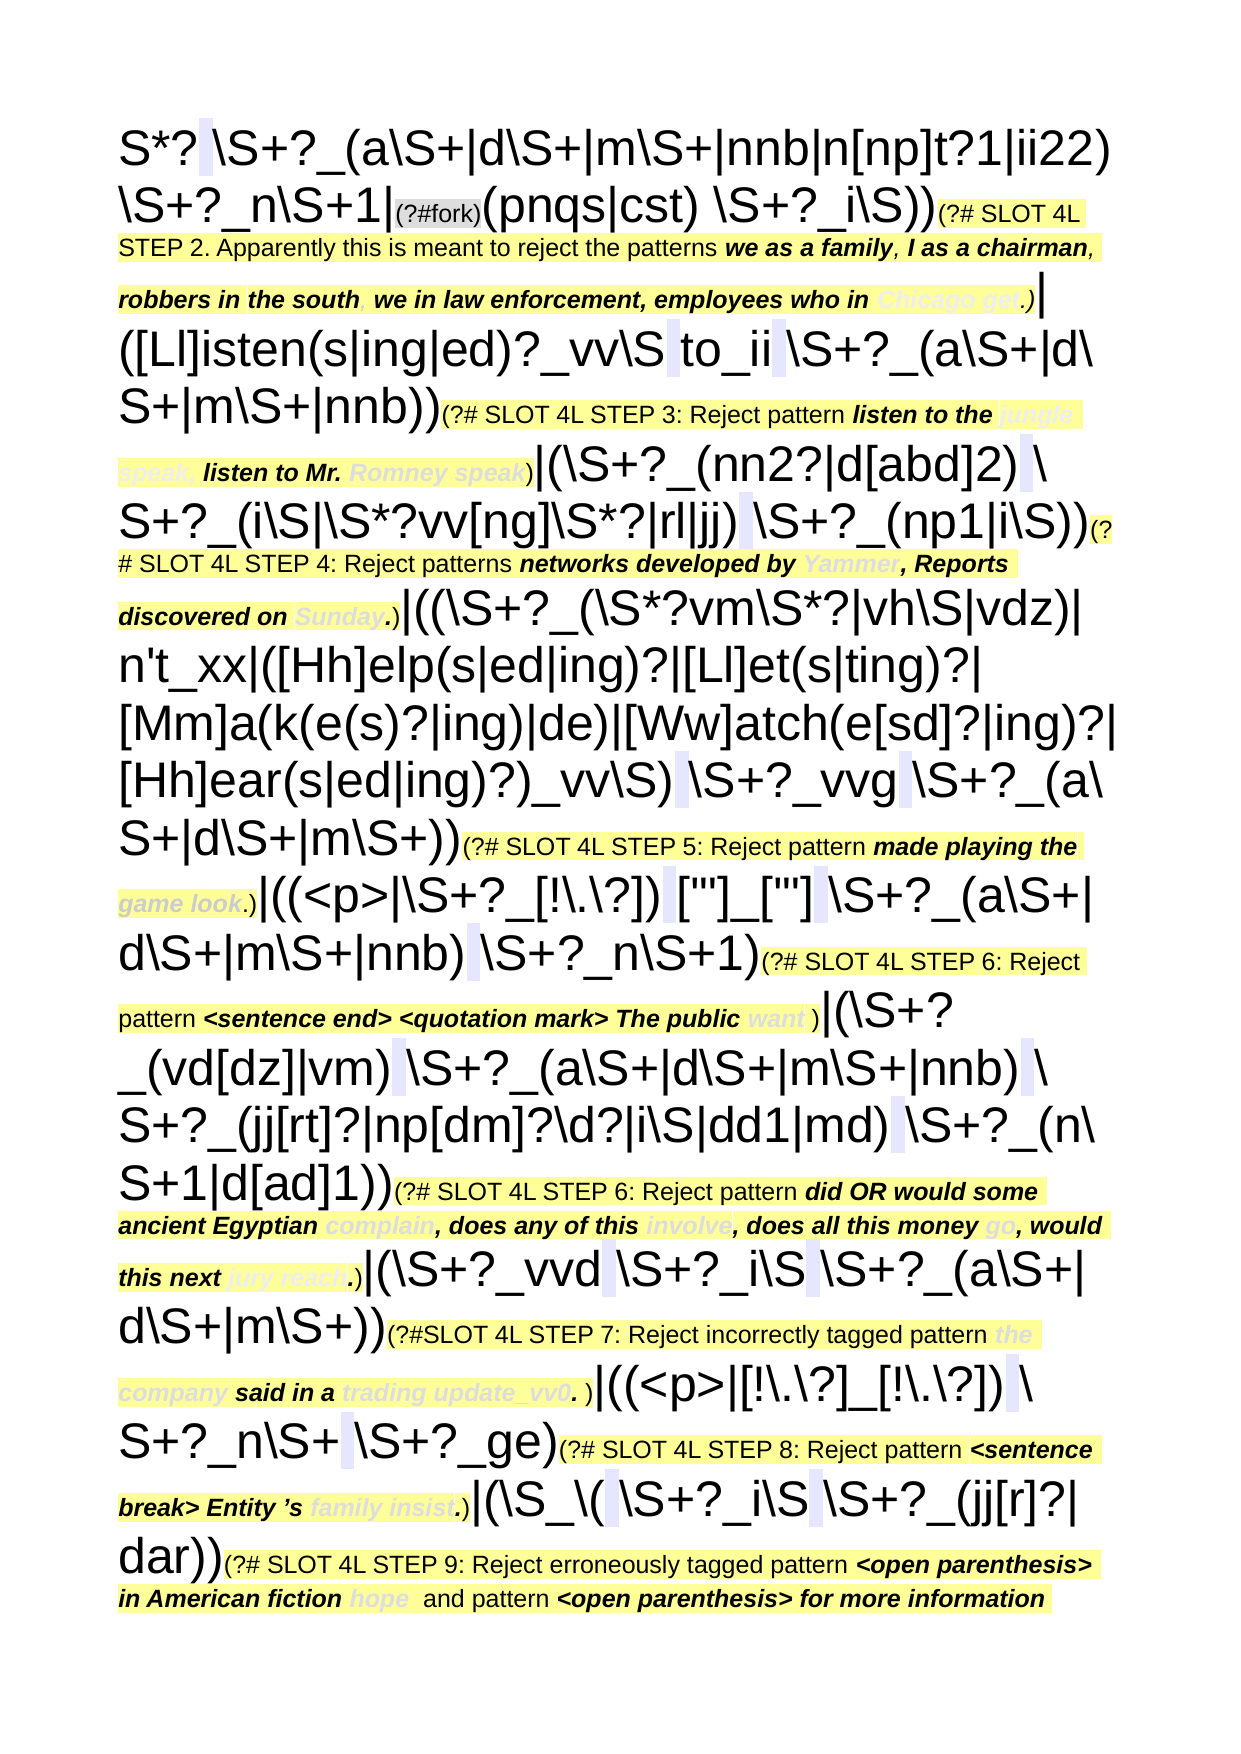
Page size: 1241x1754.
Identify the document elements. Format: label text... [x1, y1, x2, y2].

text (\s(?!\S+?_nn[ult]?2? \S+?_i\S \S+?_(a\S+|d\S+|m\S+) (?# Results of the . . ..)(\S+?_(jj[rt]?|md) \S+?_n\S+ \S+?_i\S \S+?_(a\S+|d\S+|m\S+) \S+?_(jj[rt]?|md)(?#Reject pattern results from the first round of the presidential election)|\S+?_nn1 \S+?_i\S \S+?_(a\S+|d\S+|m\S+) \S+?_nn1 \S+?_i\S(?#Reject pattern results from the office of the Superintendent of bankruptcy)|\S+?_n[np]1 \S+?_ge \S+?_nn1 \S+?_i\S \S+?_jj[rt]?(?#Reject pattern graduates with a master ’s degree in real estate)|\S+?_nnu \S+?_i\S \S+?_(a\S+|d\S+|m\S+) \S+?_n[npd]\d \S+?_ge(?#Reject pattern communities with 70 percent of the North ’s population .)|\S+?_jj[rt]? \S+?_mc \S+?_nnt2 of_io \S+?_nn1(?#Reject pattern people with a combined five decades of oil experience.))|(\S+?_(vm|vd[dz])|([Mm]a[kd][ei](s|ing)?|[Ll]et(s|ting)?)_vv\S) \S+?_(nnt?1|jj[rt]?) \S+?_nn\d? ,_, \S+?_(nnt?1|jj[rt]?) \S+?_nn\d? \S+?_cc \S+?_(nnt?1|jj[rt]?)(?#SLOT 9L STEP 2: Reject pattern makes morning coffee, after-work drinks and morning tea feel .)|(\S+?_(cs|rrq) \S+?_(ii|rg) \S+?_mc \S+?_nnu(\d+)? \S+?_nnu(\d+)? \S+?_i\S \S+?_n[np]\d? \S+?_i\S)(?#SLOT 9L STEP 3: Reject pattern While about 90 per cent of Inuit across Canada .)|(\S+?_vbr \S+?_(mc|da2) \S+?_nnt2 \S+?_(jjr|rrr) \S+?_csn \S+?_(a\S+|d\S+|m\S+) \S+?_da \S+?_jj[rt]?)(?#SLOT 9L STEP 3: Reject incorrectly tagged pattern are seven times higher than our own terrestrial-based toll connect_vv0 facilities.)|(\S+?_n\S+ \S+?_i\S \S+?_(a\S+|d\S+|m\S+) \S+?_n\S+ \S+?_ge \S+?_n\S+ \S+?_i\S \S+?_(a\S+|d\S+|m\S+))(?#SLOT 9L STEP 4: Reject erroneously tagged pattern produce from his uncle ’s farm at a Calgary market_vv0.))\S+(?#Close lookahead and advance to the next position)\s(?!(\S+?_nn2 \S+?_i\S \S+?_nn1 \S+?_\S*?nn1\S*? \S+?_i\S \S+?_(a\S+|d\S+|m\S+) \S+?_jj[rt]? \S+?_nn1)(?# SLOT 8L STEP1: Reject pattern clashes over budget cutting in the long term.)|(\S+?_nn2? \S+?_i\S \S+?_(a\S+|d\S+|m\S+) \S+?_nn1 \S+?_i\S \S+?_(a\S+|d\S+|m\S+) \S+?_\S*?jj[rt]?\S*? \S+?_nnt?1)(?#SLOT 8L STEP 2: Reject pattern investments in their portfolio within a given year.)|(\S+?_(nn2|d[abd]2) \S+?_(pnqs|cst) \S+?_\S*?vv0\S*? to_to \S+?_v\Si \S+?_i\S \S+?_(a\S+|d\S+|m\S+) \S+?_nn1)(?# Reject pattern directors who like to hover with the camera)|(\S+?_(\S*?nn2\S*?|\S*?d[abd]2\S*?) \S+?_(\S*?pnqs\S*?|\S*?ddq\S*?|\S*?cst\S*?) \S+?_\S*?vm\S*? \S+?_vvi \S+?_\S*?i\S*? \S+?_(a\S+|d\S+|m\S+) \S+?_(jj[rt]?|np1))(?#SLOT 8L STEP 4: Reject patterns streams that would grow in the new stadium.)|(\S+?_nn[ult]?2? \S+?_\S*?vv[ng]\S*? \S+?_i\S |(?#fork)(\S+?_n\S+ \S+?_i\S \S+?_n\S+ \S+_cc|\S+?_(a\S+|d\S+|m\S+) \S+?_nn1 \S+?_i\S \S+?_i\S))(?# SLOT 8L STEP 5: Reject patterns people held in servitude for sex or labor and members reeling from a spate of recent violence.)|(and_cc the_at \S+?_np1 \S+?_np1 \S+?_ge \S+?_n\S+1 \S+?_i\S)(?#SLOT 8L STEP 6: Reject pattern and the United States ’ role in it )|(\S+?_nn2? \S+?_i\S \S+?_(a\S+|d\S+|m\S+) \S+?_((?#fork1)jj[rt]? \S+?_nn\w?1 \S+?_i\S \S+?_jj[rt]?|(?#fork2)md \S+?_(da2|mc) \S+?_nnt2 \S+?_i\S))(?# SLOT 8L STEP 7: Reject pattern people with a greater feeling of personal control, measurements from the first 25 days of November)|(\S+?_vm \S+?_rr \S+?_i\S \S+?_(a\S+|d\S+|m\S+) \S+?_nn[a-z]?1 \S+?_i\S \S+?_(a\S+|d\S+|m\S+))(?#SLOT 8L STEP 8: Reject pattern will probably at the end of the day say .)|(\S+?_([!\.\?]|null) So_\S+ \S+?_(n\S+|d\S+) \S+?_vb\S+ \S+?_(a\S+) very_\S+? \S+?_md)(?#SLOT 8L STEP9: Reject erroneously tagged pattern <sentence end> So this was the very first movie score_vv0 .)|([Dd]o_\S+ \S+?_rr \S+?_i\S the_at \S+?_nn1 of_io \S+?_(a\S+|d\S+|m\S+))(?#SLOT 8L STEP10: Reject pattern do still at the end of the day have.)|((\S+?_(\S*?vm\S*?|vh\S|vd[zd])|n't_xx|([Hh]elp(s|ed|ing)?|[Ll]et(s|ting)?|[Mm]a(k(e(s)?|ing)|de)|[Ww]atch(e[sd]?|ing)?|[Hh]ear(s|d|ing)?)_vv\S+) \S+?_(a\S+|d\S+|m\S+) \S+?_np1 \S+?_cc \S+?_(a\S+|d\S+|m\S+) \S+?_nn1 \S+?_i\S)(?#SLOT 8L STEP11: Reject pattern could the ICC or a court like it .))\S+(?# Close lookahead and advance to next slot.)\s(?!(\S+?_(nn2?|d[abd]2) \S+?_i\S \S+?_(at1?|appge|dd1|jjr?) \S+?_(n[np]1|\S*?vv[ng]\S*?) ((?#fork 1)\S+?_(ge|ccb?|i\S) \S+?_(jj[rt]?|\S*?vv[ng]\S*?|appge) \S+?_nn1|(?#fork 2)\S+?_nd1 \S+?_i\S \S+?_np1))(?# SLOT 7L STEP1: Reject patterns tributes to the country's formidable industry, cultures of this buffeted but protected region, expressions of undying love for his wife, members of the community east of Windsor.)|(\S+?_(nn2?|d[abd]2) \S+?_(pnqs|ddq|cst) \S+?_v\S+ \S+?_(jj[rt]?|rr[rt]?) \S+?_(i\S) \S+?_(a\S+|d\S+|m\S+) \S+?_nn1)(?# SLOT 7L STEP 2: Reject pattern critics who are sympathetic to their cause, caregivers who live further from their parent)|(\S+?_nn2? \S+?_to \S+?_v\Si \S+?_\S*?i[fiow]\S*? \S+?_(a\S+|d\S+|m\S+) \S+?_jj[rt]? \S+?_nn1)(?#SLOT 7L STEP 3: Reject pattern investments to keep in a tax-sheltered account.)|((\S+?_(\S*?vm\S*?|vh\S|vdz)|n't_xx|([Hh]elp(s|ed|ing)?|[Ll]et(s|ting)?|[Mm]a(k(e(s)?|ing)|de)|[Ww]atch(e[sd]?|ing)?|[Hh]ear(s|d|ing)?)_vv\S+) \S+?_(a\S+|d\S+|m\S+|np1) \S+?_((?#fork1)(jj[rt]?|np1) \S+?_(jj[rt]?|ge) \S+?_nn1 \S+?_i\S|(?#fork2)np1 \S+?_np1 \S+?_nn1 \S+?_ge))(?# SLOT 7L STEP 4: Reject pattern let the new blue clay in Madrid, does Andrea Steinemann ’s relationship with Neuman, helping the LA county Sheriff ’s department try.)|(\S+?_(nn2?|d[abd]2) \S+?_(pnqs|ddq|cst) \S+?_(vbr|vh0) \S+?_vvn \S+?_i\S \S+?_(a\S+|d\S+|m\S+|nnb \S+?_n\S+1))(?# SLOT 7L STEP 5: Reject pattern women who have returned to the show. )|(\S+?_(nn2?|d[abd]2) \S+?_vv[gn] to_\S+ \S+?_(v\Si|jj[rt]?) \S+?_(i\S|cc) \S+?_(a\S+|d\S+|m\S+|jj[rt]?) \S+?_n\S1)(?# SLOT 7L STEP 6: Reject patterns businesses wanting to remain in the EU, opinions related to ethical or responsible consumption. )|(\S+?_vv\S \S+?_i\S \S+?_(nn2?|d[abd]2?|pn1?) \S+?_vvn \S+?_i\S \S+?_(a\S+|d\S+|m\S+))(?#SLOT 7L STEP 7: Reject erroneously tagged pattern apologise to anyone affected by the emergency work .)|(\S+?_vh\S \S+?_(a\S+|d\S+|m\S+) \S+?_jjr? \S+?_nn\S+ \S+?_i\S \S+?_(a\S+|d\S+|m\S+))(?#SLOT 7L STEP 8: Reject pattern many who have no direct connection to the war. )|(\S+?_i\S \S+?_at1? \S+?_jj[rt]? \S+?_nn1 \S+?_i\S \S+?_jjr?)(?#SLOT 7L STEP 9: Reject erroneously tagged pattern for the full force of radical climate change_vv0 .)|(and_cc \S+?_(a\S+|d\S+|m\S+) \S+?_jj[rt]? \S+?_nn\d? \S+?_i\S \S+?_jjr?)(?#SLOT 7L STEP 10: Reject pattern and their wide application in genetic research.)|(if_csw? \S+?_ppy \S+?_vbr \S+?_(a\S+|d\S+|m\S+) \S+?_jj\S+ \S+?_jj\S+)(?#SLOT 7L STEP 10: Reject imperative pattern if you’re a bona fide refugee find.)|(\S+?_(nn2?|d[abd]2) \S+?_i\S \S+?_np1 \S+?_cc \S+?_rp \S+?_(a\S+|d\S+|m\S+))(?#SLOT 7L STEP 11: Reject pattern people in Florida and around the country .))\S+(?# Close lookahead and match everything until the next whitespace.)\s(?!(\S+?_(\S*?nn2?\S*?|d[abd]2|mf) \S+?_i\S \S+?_((?#fork1)(a\S+|d\S+|m\S+|nnb|np1) \S+?_((?#fork1a)(jj[rt]?(_rr)?|\S*np1\S*) \S+?_(jj[rt]?|\S*np1\S*|ge) \S+?_nn1?|(?#fork1b)nn1 of_io|(?#fork1c)mc \S+?_np1)|(?#fork2)jj \S+?_nn1 \S+?_i\S|\S*?jj\S* \S+?_\S*?jj\S* \S+?_jj))(?# SLOT 6L STEP 1: Reject pattern organizations like the National Public Radio, reports from Dr. Tinker 's team, lawyers for Algerian living in Ottawa, odds of that kind of event, thirds of the 50 United States, nominees for best animated short film )|(\S+?_nn2 \S+?_(\S*v\S[nd]\S*|jj) \S+?_i\S \S+?_((?#fork1)(at1?|appge|d[ad]1|mc1) \S+?_jj[rt]? \S+?_n[np]1|(?#fork2)np1 \S+?_ge))(?# SLOT 6L STEP2: Reject pattern worms hatched in the small intestine, images available on Norad ’s website.)|(\S+?_(nn2|d[abd]2) \S+?_i\S \S+?_(a\S+|d\S+|m\S+) \S+?_nn1 \S+?_ge \S+?_nn1)(?# SLOT 6L STEP3: Reject pattern nominees on the board's list.)|(and_cc \S+?_((?#fork1)(a\S+|d\S+|m\S+) \S+?_((?#fork1a)nn1 \S+?_ge \S+?_jj[rt]? \S+?_nn1|(?#fork1b)\S*?jj\S* \S+?_\S*?vvn\S*? \S+?_jj[rt]?)|(?#fork2)i\S \S+?_appge \S+?_nn1 \S+?_i\S))(?# SLOT6L STEP4: Reject patterns and the child's crazy grandmother, and from their point of view make, and his long-banned Muslim Brotherhood.)|((\S+?_(\S*?vm\S*?|vh\S|vd[dz])|n't_xx|([Hh]elp(s|ed|ing)?|[Ll]et(s|ting)?|[Mm]a(k(e(s)?|ing)|de)|[Ww]atch(e[sd]?|ing)?|[Hh]ear(s|ed|ing)?)_vv\S) \S+?_(a\S+|d\S+|m\S+|pn1) \S+?_((jj[rt]?\S*|nn1) (\S+?_(\S*?jj\S*?|i\S)|like_\S+) \S+?_(\S*?jj[rt]?\S*?|np1) \S+?_n[np]1|np1 \S+?_nn1 \S+?_i\S))(?#SLOT6L STEP5: Reject patterns watch the bitter Republican presidential primary take, can a movie without spoken dialogue have, erroneously tagged pattern Would a guy like_vvi George Soros, will anything short of military action, does the Washington office of NASA)|((\S+?_(\S*?vm\S*?|vh\S|vd[dz])|n't_xx|([Hh]elp(s|ed|ing)?|[Ll]et(s|ting)?|[Mm]a(k(e(s)?|ing)|de)|[Ww]atch(e[sd]?|ing)?|[Hh]ear(s|d|ing)?)_vv\S) \S+?_(a\S+|d\S+|m\S+) \S+?_jj[rt]? \S+?_nn1 \S+?_i\S)(?# SLOT6L STEP6: Reject pattern how does a blind guy like this.)|(n't_xx \S+?_(a\S+|d\S+|m\S+) \S+?_np1 or_cc \S+?_nn[ult]?1)(?# SLOT 6 STEP 7: Reject pattern ca nt the NFL or Home Depot.)|(\S+?_(nn[ult]?2?|dd2) \S+?_(pnqs|ddq|cst) \S+?_v[vh][0d] \S+?_((?#fork1)i\S \S+?_(a\S+|d\S+|m\S+|\S*?jj[rt]?\S*?)|(?#fork2)v[vd]n \S+?_i\S))(?# SLOT 6 STEP 8: Reject pattern people who go into public office.)|([Ll]isten(s|ing|ed)?_vv\S to_ii \S+?_(a\S+|d\S+|m\S+) \S+?_(jj[rt]?|md) \S+?_(jj[rt]?|md))(?# SLOT 6 STEP 9: Reject pattern listen to the next big guy speak.)|((\S+?_(\S*?vm\S*?|vh\S|vdz)|n't_xx|([Hh]elp(s|ed|ing)?|[Ll]et(s|ting)?|[Mm]a(k(e(s)?|ing)|de)|[Ww]atch(e[sd]?|ing)?|[Hh]ear(s|d|ing)?|[Ff]e(els?(ing)?|lt))_vv\S) \S+?_(a\S+|d\S+|m\S+) \S+?_nn\d? \S+?_i\S \S+?_(a\S+|d\S+|m\S+))(?#SLOT 6 STEP 10: Reject pattern let the uncertainty over his future, felt the spirit of the Stampede.)|(and_cc \S+?_(a\S+|d\S+|m\S+) \S+?_n\S+1 \S+?_i\S \S+?_np1)(?#SLOT 6 STEP 11: Reject pattern and the fisherman in Nova Scotia. )|((\S+?_(\S*?vm\S*?|vh\S|vd[dz])|n't_xx|([Hh]elp(s|ed|ing)?|[Ll]et(s|ting)?|[Mm]a(k(e(s)?|ing)|de)|[Ww]atch(e[sd]?|ing)?|[Hh]ear(s|ed|ing)?)_vv\S) \S+?_rr21 \S+?_rr22 \S+?_pn1 \S+?_i\S)(?# SLOT 6L STEP 12: Reject pattern make just about anyone except Zeb .)|(\S+?_(nn2?|d[abd]2) \S+?_i\S \S+?_n[np]\d? \S+?_ge \S+?_jj[rt]?)(?# SLOT 6L STEP 13: Reject pattern enemies of God ’s natural creation .)|(\S+?_(nn2?|d[abd]2) \S+?_vvg \S+?_rp \S+?_i\S \S+?_(a\S+|d\S+|m\S+))(?#SLOT 6L STEP 14: Reject pattern paths leading off to the side .)|(\S+?_vm \S+?_r\S \S+?_cc \S+?_i\S \S+?_jjr?)(?# SLOT 6L STEP 15: Reject pattern can sometimes and with great difficulty .)|(\S+?_([\.\?!:]|null) \S+?_((?#fork1)ex \S+?_vbz \S+?_r[rt] \S+?_(a\S+|d\S+|m\S+)|(?#fork2)n[np]1 \S+?_jj[rt]? \S+?_i\S \S+?_jj[rt]?|(?#fork3)pph1 \S+?_vb\S+ \S+?_(a\S+|d\S+|m\S+) \S+?_jj[rt]?))(?#SLOT 6L STEP 18: Reject incorrectly tagged patterns <sentence end> There is always a wine spill_vv0 and null Ottawa unprepared for major oil spill_vv0., <colon> it is an excellent stress reliever.)|(\S+?_rp \S+?_i\S \S+_nnt?2? \S+?_i\S \S+?_a\S+)(?# SLOT 6L STEP 16: Reject erroneously tagged pattern down within days of its July launch_vv0 .)|(\S+?_v[bv]\S+ \S+?_i\S \S+?_n[np]t?\d? \S+?_ge \S+?_jj[rt]?)(?#SLOT 6L STEP 17: Reject erroneously tagged pattern run into BP ’s massive oil spill_vv0 .)|(are_vbr \S+?_v[vd]g \S+?_jj[rt]? \S+?_ii21 \S+?_ii22)(?#SLOT 6L STEP17: Reject incorrectly tagged pattern rivers are running high because of snow melt_vv0 )|(and_cc \S+?_jjr? \S+?_nn1 \S+?_np1 \S+?_np1 each_dd1)(?#SLOT 6L STEP18: Reject pattern and rhythmic gymnast Alexandra Orlando each.)|(\S+?_(pnqs|cst|ddq) \S+?_(vbr|vv0) \S+?_jj[rt]? \S+?_i\S \S+?_np1)(?#SLOT 6L STEP 19: Reject pattern who are close to Bobby Brown .)|(\S+?_cs(_rrq)? \S+?_(a\S+|d\S+|m\S+) \S+?_nn1 of_io \S+?_nn1)(?#SLOT 6L STEP 20: Reject pattern when our institution of law enforcement do .)|(\S+?_vv\S \S+?_i\S \S+?_n[np]1\S* \S+?_i\S \S+?_(a\S+|d\S+|m\S+))(?#SLOT 6L STEP 21: Reject pattern voted for Obama on the first go_vv0 around .))\S+(?# Close the lookahead and match everything until a whitespace.)\s(?!((and_cc \S+?_(at1?|appge|mc1|\S*jj\S*|n[np]1) \S+?_(i\S|\S*np1\S*|\S*jj\S*) \S+?_(at1?|appge|d[ad]1|mc1|jj|i\S|np1) \S+?_n[np]1)(?# SLOT 5L STEP 1. Reject patterns and knowledge of the issue, and Henry Waxman of California, and literature of French Canada BUT MATCH and the attached practice facility.)|(\S+?_(nn2?(_\S+)?|d[da]2?) \S+?_(i\S|rr|vvn) \S+?_((?#fork1)(a\S+|d\S+|m\S+|n[pd]\d?|i\S(_r[lp]@?)?|\S*?jj\S*?|r[lp]) \S+?_(at1?|j\S+|\S*np1\S*|ge|da|ii) \S+?_(n[a-z]+1?)|(?#fork2)nn1 \S+?_i\S))(?# SLOT 5L STEP 2. Reject the patterns rumors in the art world, monsters in my dark basement, rebels in Syria 's south, those in the inner circle, visitors from around the world, houses in downtown Buenos Aires, coctail haunts all over the city, pictures from inside the warehouse, cars sold in the UK, drivers held up in traffic, forms of identification in Canada.)|(\S+?_(nn2?(_\S+)?|d[da]2?) \S+?_((?#fork1)(pnqs|cst) \S+?_\S*vv0\S* \S+?_i\S \S+?_n[np]1|(?#fork2)vvg \S+?_i\S \S+?_np1))(?#SLOT 5L STEP 3. Reject patterns civilians who remain in Afganistan, people living in Greater Vancouver.)|((\S+?_(\S*?vm\S*?|vh\S|vd[dz])|n't_xx|([Hh]elp(s|ed|ing)?|[Ll]et(s|ting)?|[Mm]a(k(e(s)?|ing)|de)|[Ww]atch(e[sd]?|ing)?|[Hh]ear(s|ed|ing)?)_vv\S) \S+?_((?#fork1)(a\S+|d\S+|jj) (\S+?_(jj[rt%@]?|vvg|np1)|very_rg) \S+?_(n(p1|nl1)|jj|da) \S+?_n\S+?1 \S+?_vv0|(?#fork2)nn1 \S+?_nnb \S+?_np1 \S+?_np1))(?# SLOT 5L STEP 4. Reject patterns helped the outstanding Czech goalkeeper and watched the surging new prospect, let your very own father, did the Wall Street Journal, does Attourney General Eric Holder)|(\S+?_(nn2?|d[ab]2?) \S+?_(v\S*\S[ng]\S*|cc) \S+?_\S*?(i\S\S*?|a\S+) \S+?_(at1?|appge|d[ab]1|mc1|jj[rt]?) \S+?_nn1))(?#SLOT 5L. STEP 4. Reject patterns records examined by the council, people getting off the ride, families nor the medical world.)|((\S+?_(\S*?vm\S*?|vh\S|vd[dz])|n't_xx|([Hh]elp(s|ed|ing)?|[Ll]et(s|ting)?|[Mm]a(k(e(s)?|ing)|de)|[Ww]atch(e[sd]?|ing)?|[Hh]ear(s|ed|ing)?|[Ff]e(els?(ing)?|lt))_vv\S) \S+?_(at1?|appge|d[abd]\d?) ((or_cc)|(\S+?_n\S+)) \S+?_(ge|appge|i\S) \S+?_n[np]1)(?# SLOT 5L STEP 5: Reject pattern have the baby 's father provide, felt the flicker of strength grow.)|((\S+?_(\S*?vm\S*?|vh\S|vdz)|n't_xx|([Hh]elp(s|ed|ing)?|[Ll]et(s|ting)?|[Mm]a(k(e(s)?|ing)|de)|[Ww]atch(e[sd]?|ing)?|[Hh]ear(s|ed|ing)?|[Ff]e(els?(ing)?|lt))_vv\S) \S+?_rr \S+?_(a\S+|d\S+|m\S+) \S+?_jj[rt]?)(?#SLOT 5L STEP 6: Reject pattern make even a hot soup seem.)|([Ll]isten(s|ing|ed)?_vv\S to_ii \S+?_(a\S+|d\S+|m\S+|nnb) \S+?_(jj[rt])?|md|np1)(?# SLOT 5L STEP 7: Reject pattern listen to the big guy speak, listen to dr. Mike Pearce speak)|(\S+?_nn\S+ \S+?_i\S \S+?_(a\S+|d\S+|m\S+) \S+?_jj[rt]?)(?# SLOT 5L STEP 8: Reject erroneously tagged pattern access to the wider EU market )|(\S+?_(nn2?|d[abd]2) \S+?_(i\S(31)?|vvn) \S+?_(jj[rt]?|i\S(32)?) \S+?_(i\S(33)?|a\S+|d\S+|m\S+))(?# SLOT 5L STEP 9: Reject patterns speakers from closer to home include, arguments in favour of Brexit get, experiences examined in this article .)|(\S+?_v\S+ \S+?_rp \S+?_i\S \S+?_(a\S+|d\S+|m\S+))(?# SLOT 5L STEP 7: Reject erroneously tagged pattern turned back to the landing form_VV0 .)|(and_cc \S+?_(a\S+|d\S+|m\S+) \S+?_n[np]t?1 \S+?_i\S)(?# SLOT 5L STEP 8: Reject pattern and a bit of fuel .)|(\S+?_vm \S+?_xx \S+?_i\S \S+?_(a\S+|d\S+|m\S+))(?# SLOT 5L STEP 8: Reject pattern they would not for the world want .)|(\S+?_vm \S+?_vvi \S+?_cc \S+?_i\S)(?#SLOT 5L STEP 8: Reject pattern might believe and in fact remember .)|((n't_xx|\S+?_(vm|vh\S|vd[dz])|([Hh]elp(s|ed|ing)?|[Ll]et(s|ting)?|[Mm]a(k(e(s)?|ing)|de)|[Ww]atch(e[sd]|ing)?|[Hh]ear(s|ed|ing)?|[Ff]e(els?(ing)?|lt))_vv\S) \S+?_(dd\d?|n\S+1|pn1) \S+?_(i\S|mc) \S+?_(a\S+|d\S+|m\S+|nnu))(?# SLOT 5L STEP 9: Reject patterns Does anybody from this generation , does that 35 percent rate)|((\S+?_(vm|vd[dz]|vh\S)|([Mm]a[kd][ei](s|ing)?|[Ll]et(s|ting)?)_vv\S) \S+?_(a\S+|d\S+|m\S+) \S+?_nn1 \S+?_(cc|i\S))(?#SLOT 5L STEP 10: Reject pattern have a pharmacist or doctor check, will the outcome on Tuesday.)|(\S+?_i\S \S+?_(a\S+|d\S+|m\S+) \S+?_(jj[rt]?|nn1) \S+?_(jj[rt]?|nnt1|ge))(?#SLOT 5L STEP 11: Reject incorrectly tagged patterns on a lonely Christmas Eve shift_vv0, for your company’s RRSP plan_vv0)|(\S+?_vd\S \S+?_(a\S+|d\S+|m\S+) \S+?_jjr? \S+?_(jjr?|nn1))(?#SLOT 5L STEP 12: Reject erroneously tagged pattern do a fecal occult blood test_vv0 .)|(\S+?_([\.\?!,]|null) (\S+?_(a\S+|d\S+|m\S+) \S+?_n[np]1 \S+?_ge|(?#fork)\S+?_cc \S+?_r[rt] \S+?_(a\S+|d\S+|m\S+)))(?#SLOT 5L STEP 13: Reject pattern <sentence end> The Keg ’s management say, , and often the RCMP)|(\S+?_ex \S+?_vm be_vbi \S+?_(a\S+|d\S+|m\S+|jjr?))(?#SLOT 5L STEP 14: Reject incorrectly tagged pattern There will be considerable property damage_vv0 .)|(\S+?_(null|[,!\?\.]) \S+?_(csa?|ccb?) ((?#fork 1)\S+?_(a\S+|d\S+|m\S+) \S+?_jj[rt]?|(?#fork 2)\S+?_nn1 \S+?_i\S))(?#SLOT 5L STEP 15: Reject incorrectly tagged patterns , as a pretrial plea deal_vv0 and. But University of Windsor graduate_vv0)|(\S+?_([!\.\?]|null) \S+?_cs \S+?_(a\S+|d\S+|m\S+) \S+?_(md|jj[rt]?))(?#SLOT 5L STEP 16: Reject pattern <sentence end> After the first frost dig up .)|(\S+?_vvz to_\S+? \S+?_v\Si \S+?_(a\S+|d\S+|m\S+))(?#SLOT 5L STEP 17: Reject erroneously tagged pattern other sports figures_vvz to earn the honor include.)|(\S+?_ddq \S+?_np1(_nn1)? \S+?_cc \S+?_np1\S*)(?#SLOT 5L STEP 18: Reject what Biden or Secretary Clinton do )|([Tt]o_\S+ \S+?_rr \S+?_i\S \S+?_jj\S*)(?#SLOT 6L STEP 19 : Recejt pattern to simply through executive order ignore .)|(do_vd0 n[o']t_xx \S+?_vvi \S+?_i\S)(?#SLOT 6L STEP20: Reject sloppily punctuated tag question pattern do n’t disagree with that do you.))\S+(?# close lookahead and advance to next slot)\s(?!((and_cc|n't_xx|\S+?_(vm|vh\S|vd[dz])|([Hh]elp(s|ed|ing)?|[Ll]et(s|ting)?|[Mm]a(k(e(s)?|ing)|de)|[Ww]atch(e[sd]|ing)?|[Hh]ear(s|ed|ing)?|[Ff]e(els?(ing)?|lt))_vv\S) \S+?_(n\S+?1@?|pn1|a\S+|d\S+|rr|i\S|nnb|mc1) \S+?_(\S*np1\S*|\S*jj\S*|i\S|d[ad]|ge|rg|m[dc]) (\S+?_(n[np]1|da|pph1)|each_))(?# SLOT 4L STEP 1. Reject the patterns making this ping-sized space feel could OR help OR does the United States establish, make the former church conform, and the Obama campaign, and Southwest DeKalb each, watch Grace’s birth live, have its new base open, provided you should in any way want.)|(\S+?_((nn2?|d[da]2?)|pp(is\d|h2|[\.\?!])) \S+?_((?#fork)\S*?i\S\S*? \S+?_(a\S+|d\S+|m\S+|nnb|n[np]t?1|ii22) \S+?_n\S+1|(?#fork)(pnqs|cst) \S+?_i\S))(?# SLOT 4L STEP 2. Apparently this is meant to reject the patterns we as a family, I as a chairman, robbers in the south, we in law enforcement, employees who in Chicago get.)|([Ll]isten(s|ing|ed)?_vv\S to_ii \S+?_(a\S+|d\S+|m\S+|nnb))(?# SLOT 4L STEP 3: Reject pattern listen to the jungle speak, listen to Mr. Romney speak)|(\S+?_(nn2?|d[abd]2) \S+?_(i\S|\S*?vv[ng]\S*?|rl|jj) \S+?_(np1|i\S))(?# SLOT 4L STEP 4: Reject patterns networks developed by Yammer, Reports discovered on Sunday.)|((\S+?_(\S*?vm\S*?|vh\S|vdz)|n't_xx|([Hh]elp(s|ed|ing)?|[Ll]et(s|ting)?|[Mm]a(k(e(s)?|ing)|de)|[Ww]atch(e[sd]?|ing)?|[Hh]ear(s|ed|ing)?)_vv\S) \S+?_vvg \S+?_(a\S+|d\S+|m\S+))(?# SLOT 4L STEP 5: Reject pattern made playing the game look.)|((<p>|\S+?_[!\.\?]) ['"]_['"] \S+?_(a\S+|d\S+|m\S+|nnb) \S+?_n\S+1)(?# SLOT 4L STEP 6: Reject pattern <sentence end> <quotation mark> The public want )|(\S+?_(vd[dz]|vm) \S+?_(a\S+|d\S+|m\S+|nnb) \S+?_(jj[rt]?|np[dm]?\d?|i\S|dd1|md) \S+?_(n\S+1|d[ad]1))(?# SLOT 4L STEP 6: Reject pattern did OR would some ancient Egyptian complain, does any of this involve, does all this money go, would this next jury reach.)|(\S+?_vvd \S+?_i\S \S+?_(a\S+|d\S+|m\S+))(?#SLOT 4L STEP 7: Reject incorrectly tagged pattern the company said in a trading update_vv0. )|((<p>|[!\.\?]_[!\.\?]) \S+?_n\S+ \S+?_ge)(?# SLOT 4L STEP 8: Reject pattern <sentence break> Entity ’s family insist.)|(\S_\( \S+?_i\S \S+?_(jj[r]?|dar))(?# SLOT 4L STEP 9: Reject erroneously tagged pattern <open parenthesis> in American fiction hope and pattern <open parenthesis> for more information see .)|(([Gg][eo]t(en)?_\S+|\S+?_vb\S+) \S+?_vvn \S+?_i\S)(?# SLOT 4L STEP 10: Reject erroneously tagged pattern got turned into car tire_VV0 mush .)|(\S+?_vv\S \S+?_rp \S+?_(a\S+|d\S+|m\S+))(?# SLOT 4L STEP 11: Reject incorrectly tagged pattern picked up an ice pick_vv0 .)|(\S+?_([!\.\?,]|null) \S+?_(ccb|at1?|np1) \S+?_(a\S+|d\S+|m\S+|jjr?|,))(?# SLOT 4L STEP 12: Reject incorrectly tagged patterns <sentence end> But the birch bark_vv0, . An internal agency alert_vv0.)|(,_, \S+?_csa? \S+?_(a\S+|d\S+|m\S+))(?#SLOT 4L STEP 13: Rehect incorrectly tagged pattern ,_, as a government usher_vv0 )|(\S+?_([,!\.\?]|null) \S+?_n[np]t?1 :_:)(?# SLOT 4L STEP 14: Reject incorrectly tagged pattern <sentence end> Buzzword : lether_vv0 .)|(\S+?_(pnqs|cst) \S+?_v[vd]0 \S+?_(a\S+|d\S+|m\S+|n\S+|jj[rt]?|i\S(_rp@?)?))(?# SLOT 4L STEP 15: Reject pattern moms-to-be who do low-impact exercise, who fall in love have)|(\S+?_i\S \S+?_(a\S+|d\S+|m\S+|jjr? \S+?_np\d \S+?_nn1))(?# SLOT 4L STEP 16: Reject incorrectly tagged pattern against former CBC radio host_vv0 Jim Lampley .)|(\S+?_r[rtl] \S+?_i\S \S+?_(a\S+|d\S+|m\S+))(?#SLOT 4L STEP 17: Reject incorrectly tagged pattern even with the name change_vv0 .)|(\S+?_vm \S+?_i\S \S+?_(a\S+|d\S+|m\S+))(?#SLOT 4L STEP 18: Reject pattern would at this point draw .)|(\S+?_ex \S+?_vb\S+ \S+?_(a\S+|d\S+|m\S+))(?#SLOT 4L STEP 19: Reject incorrectly tagged pattern There was one job open_vv0.)|(\S+?_vvz \S+?_i\S \S+?_(a\S+|d\S+|m\S+))(?#SLOT 4L STEP 20: Reject incorrectly tagged pattern recent government moves_vvz on that front have .)|(\S+?_(rr|dd)q \S+?_(vm|vd[zd]) \S+?_(nn1|vvi))(?# SLOT 4L STEP 21: Reject potentially erroneously tagged pattern How could design_vvi thinking solve .)|(\S+?_ddq \S+?_(vm|vb\S+) \S+?_(a\S+|d\S+|m\S+))(?#SLOT 4L STEP 22: Reject erroneously tagged pattern What is her double take_vv0 .)|(n't_xx that_cst \S+?_(da1?|jj[rt]?))(?#SLOT 4L STEP 23: Reject erroneously tagged pattern would n’t that_cst same thing happen .)|(\S+?_ddq \S+?_nn1 of_io \S+?_nn[a-z]?1 (do|have)_)(?#SLOT 4L STEP24: Reject pattern What kind of response have you .)|(\S+?_(vm|vd\S) \S+?_pn1 like_\S+ \S+?_dd1)(?#SLOT 40 STEP25: Reject erroneously tagged pattern does something like this happen.))\S+(?#Close the lookahead and move to the next position)\s(?!(and_cc \S+?_(a\S+|d\S+|m\S+|n\S+|jj[rt]?))(?# SLOT 3L STEP 1. Reject the pattern and the NN1, and carved entryway.)|((\S+?_(n[np][lu]?2?(_\S+)?|d[da]2?)|[Tt]eam_nn1) \S+?_i\S \S+?_(n[a-z]+1?|dd1|pph1))(?# SLOT 3L STEP 2. Reject the patterns those in Brazil, many in England, dollars in fraud, the team behind Bakerie, games like that.)|((\S+?_(\S*?vm\S*?|vh\S|vd[zd])|n't_xx|([Hh]elp(s|ed|ing)?|[Ll]et(s|ting)?|[Mm]a(k(e(s)?|ing)|de)|[Ww]atch(e[sd]?|ing)?|[Hh]ear(s|d|ing)?|[Gg][eo]t(en)?|[Ff]e(els?(ing)?|lt))_vv\S|[Ww]ill_\S+) \S+?_(a\S+|d\S+|m\S+|n\S+|jj[rt]?|fw) \S+?_(n[ndp]l?1|pn1))(?# SLOT 3L STEP 3. Reject patterns have my assistant bring, let the president see, make the money count, watch his son suffer etc.)|(to_\S+ \S+?_(mc1|dd1?) \S+?_nnt1|(?#fork)(\S+?_(vm|v[dv][dz0]|nn2|pp(is\d|hs2)|[\.\?!])|which_ddq) \S+?_i\S \S+?_n[np]1)(?#SLOT 3L STEP 4: Reject patterns to one day become, you in turn contribute, doctors in turn help, would in fact go and also the incorrectly tagged sequence reports_vvz in Israel.)|([Ll]isten(s|ing|ed)?_vv\S to_ii \S+?_n[np]1)(?# SLOT 3L STEP 5: Reject pattern listen to Mike speak.)|((\S+?_[!\.\?"]|if_cs|<p>(_null)?) \S+?_(a\S+|d\S+|m\S+|jj|"|csa?|n[np]1|zz1) \S+?_n\S+1)(?# SLOT3L STEP 6: Reject pattern . The Treasury say, and the old-fashioned subjunctive triggered by IF. )|(\S+?_nn2? (a|an)_at1 \S+?_nnt1)(?# SLOT3L STEP7: Reject pattern 102 people a year lose.)|(\S+?_(ddq|rrq|cs(?=\W)) \S+?_(a\S+|d\S+|m\S+|jj[rt]?|vbz))(?#SLOT 3L STEP 8: Reject patterns, one of them erroneously tagged, what the group call, why Inuit youth, how ’s he look.)|([Nn]o_\S+ one_\S+ will_\S+)(?# SLOT 3L STEP 9: Reject the erroneously tagged sequence no one will_nn1 )|([Hh]ow_\S+ \S+?_d\S+)(?#SLOT 3L STEP10: Reject pattern how much money have you ... .)|(\S+?_ddq [^_]+_vbz [^_]+_dd1)(?#SLOT 3L STEP 11: Reject wrongly tagged pattern what ’s_vbz this do .))\S+(?# Then advance to the next slot)\s(?!and|n't|[Hh]elp(s|ed|ing)?|[Ll]et(s|ting)?|[Mm]a(k(e(s)?|ing)|de)|[Ww]atch(e[sd]?|ing)?|[Hh]ear(s|d|ing)?|[Ff]e(els?(ing)?|lt)|<p>)\S+?_(?!cs[nw]? |vm |vh\S |[\.\?!] |fo |null |ddqv? |vd[dz] |(nn2|pp(is2|hs2|[\.\?!])) each)\S+(?# SLOT 2L. Reject and, modals, the negative contraction, verbs that take NP plus BARE INFINITIVE complements, the hashtag, does, and the patterns they each, we each, victims each. Reject terminal punctuation because it’s not possible for a MS to occur only 2 words into a new sentence. Reject the IF-subjunctive with simple subjects.)\s(((?<=the_at )\S+?_md )|(?!\w*?politics|couple|team_|Arsenal|--_nn1(_jj)?|that_cst)(same_da |\S+?_(n\w+1(_n\w+1@?)? |pn1 |pphs?1 |d[ad]1 |mc1 )))(?# SLOT 1L: Reject numerically ambiguous nouns such as politics, couple. This list will likely grow later. Then match 3sg NOUN/PRONOUN, followed by a whitespace. same_dd korjattu muotoon same_daVÄLILYÖNTI.)((?!much)\S+?_(rr\d?\d? |xx )){0,2}(?# OPTIONAL ELEMENT. Match up to 2 OPTIONAL adverbs or a negator plus adverb combination, followed by a whitespace)((?!makeover_)[a-z]+_(vv0 |vd0(?! not_| n't| \S+?_pp(y|is\d|hs2) (\S+?_r[rt] )?\S+?_v) |vh0(?! not_| n't| (I|we|they)_| \S+?_(v\wn|rr \S+?_v\wn)) )|live_rr )(?# NODE. Match an uninflected lexical verb plus a whitespace. Reject patterns do I, do we, do they, do not, do n't, have not, have n't, have done and have only done. Reject patterns have I, have we, have they. The underscore to the not forbidden from following have was added a bit later. It should make sure some valid hits get through, such as hypothetical We demand that he have nothing but food in his backpack. ALSO MATCH live incorrectly tagged as an adverb. )|_(?!vm|vd\S)[^_]+\s[^_]+_(n[np][tluo]?2?|pp(is\d|y|hs2)|d[abd]2?|m[cd]2?)(?# Non-3sg subject.)\snot_xx\s((?!only)[^_]+_rr\s)?(?# NOT followed by an optional adverb that is not only.)[^_]+_(vv[0i] |vd[0i](?! not_| n't)|vh[0i](?! not| n't| \S+?_(v\wn|rr \S+?_v\wn)) )(?# Search 2: An uninflected verb: vv0 must be an unambiguous tag without alternatives, If the verb is do or have, it may not be followed by a negator or past participle.)|\s(?!([Cc]onsider(s|ed|ing)?|([Dd](o(es|ing)?|id))|[Mm]a(k(es?|ing)|de)|[Gg](iv(es?|ing)|ave)|[Cc]all(s|ing|ed)?|[Ff](i|ou)nd(s|ing)?|[Ll]et(s|ting)?)_\S+?|\S+?_(v[bh]\S+|i\S|xx|[!\?\.]|null))\S+ \S+?_(pphs?1) (?!--_\S+)[^_]+_(vv0_)?nn\S?1)(?# Search 3: Match erroneously tagged subjunctive pattern demanded she hand_nn1 over, but try to eliminate patterns that reveal it to be a non-subject, such as prepositions and certain verbs prior to it )|((_vhd (\w+_rr\w? )?(?!made|helped|let|felt|watched)\w+_v[bv]n |(?<![!\?\.>]) (?!made|helped|let|watched|felt)[^_]+_v[bv]d\w?(_v[bv]n)?(?! doing_) )(?# Search 4 begins: Match a verb phrase in the past or past perfect tense)((?!([<!;:,"'\.\?\(-]-?|\S+?_(\w\wq\w?|ccb?|cs[anw_ ]|v[bhv][rz]|-)|by_|\S+?_vvn \S+?_i\S \S+?_(a\S+|d\S+|m\S+) \S+?_nn\S+ \S+?_vv0(?#Reject wrongly tagged pattern overlooked on the nominees list_vv0.)|\S+?_xx \S+?_vvn \S+?_i\S \S+?_(a\S+|d\S+|m\S+) \S+?_jj[rt]? \S+?_nn2 \S+?_vv0(?#Reject wrongly tagged pattern was not added to the toxic substances list_vv0.)|(help(ing)?|let(ting)?|ma(k(e|ing))|watch(ing)?|hear(ing)?|feel(ing)?)_vv[ig](?#Reject causative verbs)))\S+?_\S+\s){0,5}(?# Match 0 to 5 tokens that are not terminal punctuation, quotation marks, subordinators other than that, etc)(?<!vm )(?<!as_cs31 long_cs32 as_cs33 )(?<!vh0 )(?<!watching_vvg )(?<!so_rr )(?<!therefore_rr )(?!same_)\S+?_(n[np][tluo]?2?|pp(is\d|y|hs2)|d[abd]2?|m[cd]2?)(?# Match a non-3sg subject.) (?!need_)[^_]+_(vv0 |vd0(?! not_| n't)|vh0(?! not| n't| \S+?_(v\wn|rr \S+?_v\wn)) ))(?# Match a NON-PAST verb phrase.) [118, 118, 1122, 1584]
